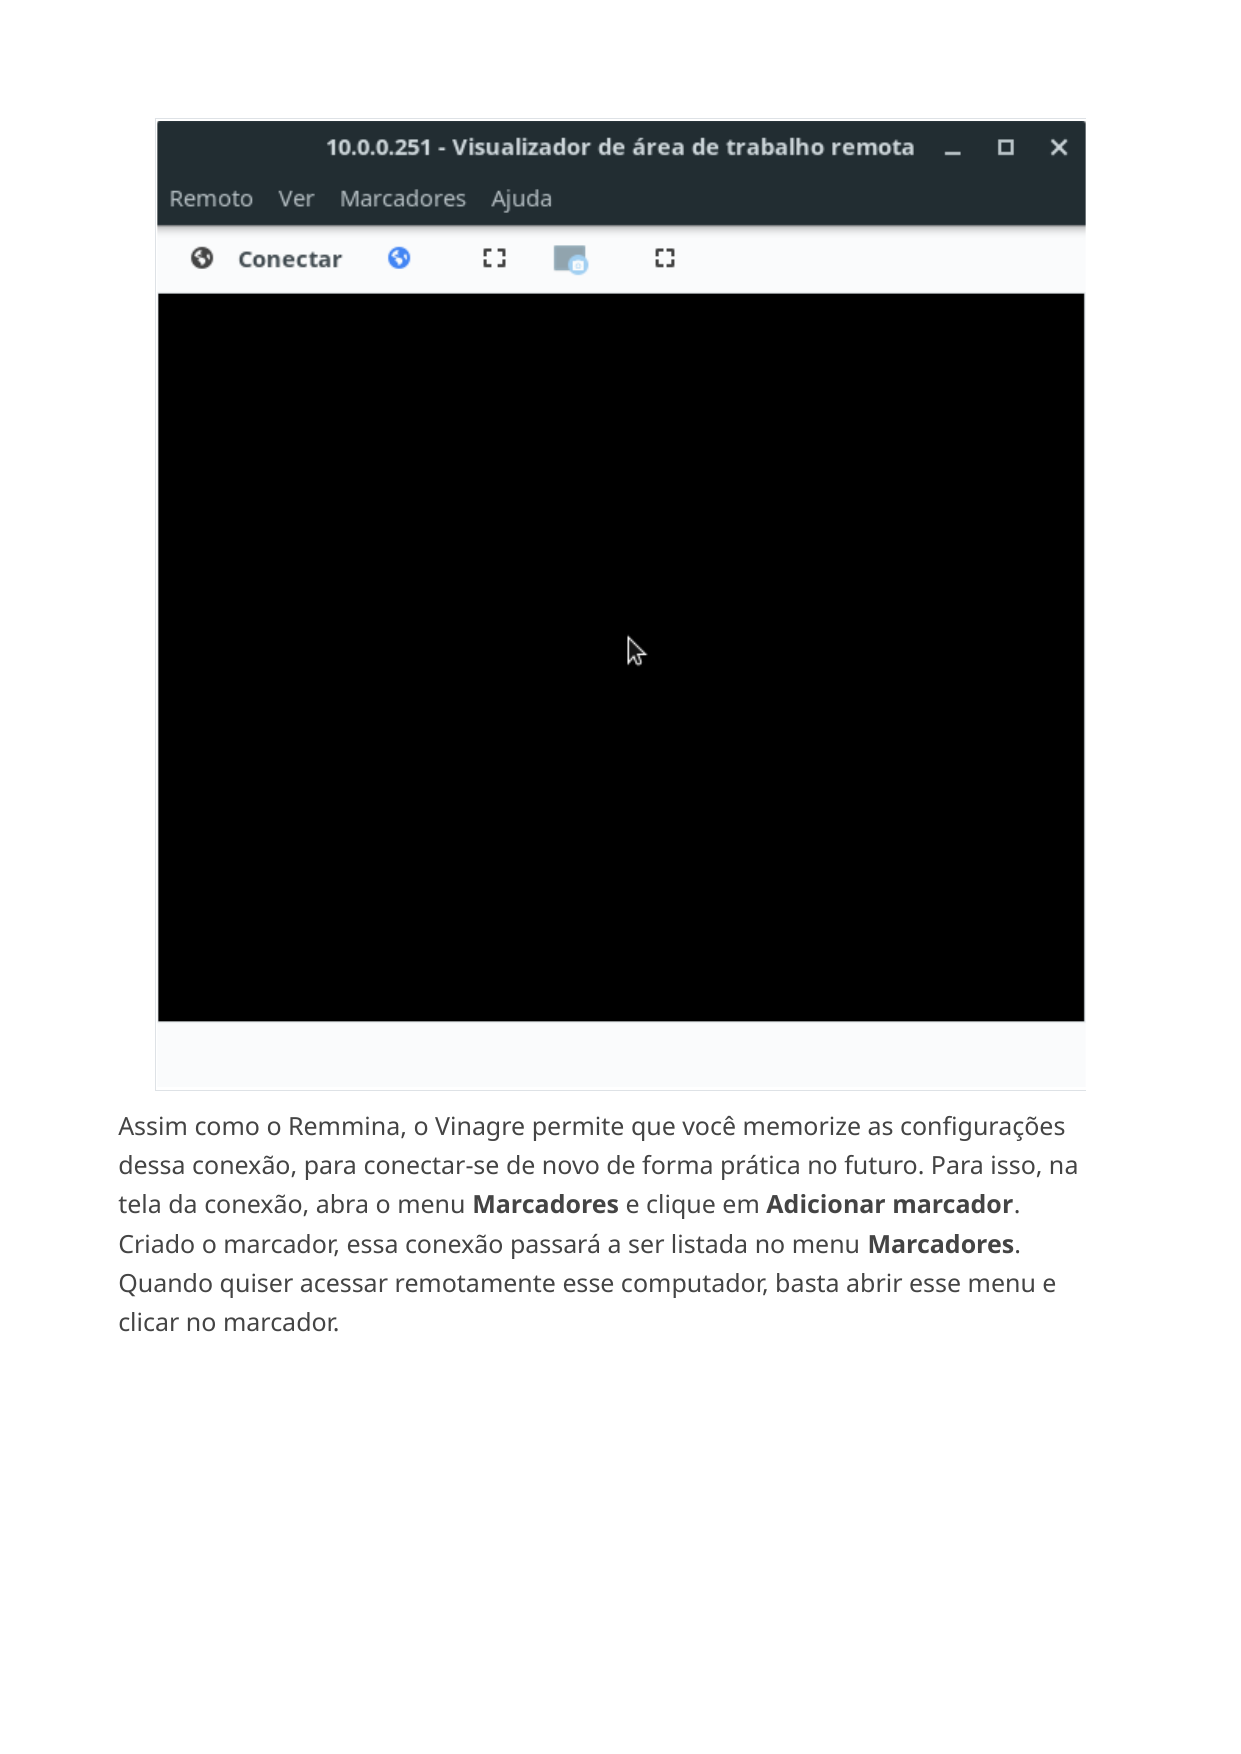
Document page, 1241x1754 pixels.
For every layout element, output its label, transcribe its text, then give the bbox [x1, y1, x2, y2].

picture [157, 121, 1086, 1087]
text Criado o marcador, essa conexão passará a ser listada no menu Marcadores. Quando quiser acessar remotamente esse computador, basta abrir esse menu e clicar no marcador. [118, 1226, 1122, 1339]
text Assim como o Remmina, o Vinagre permite que você memorize as configurações dessa conexão, para conectar-se de novo de forma prática no futuro. Para isso, na tela da conexão, abra o menu Marcadores e clique em Adicionar marcador. [118, 1109, 1122, 1221]
